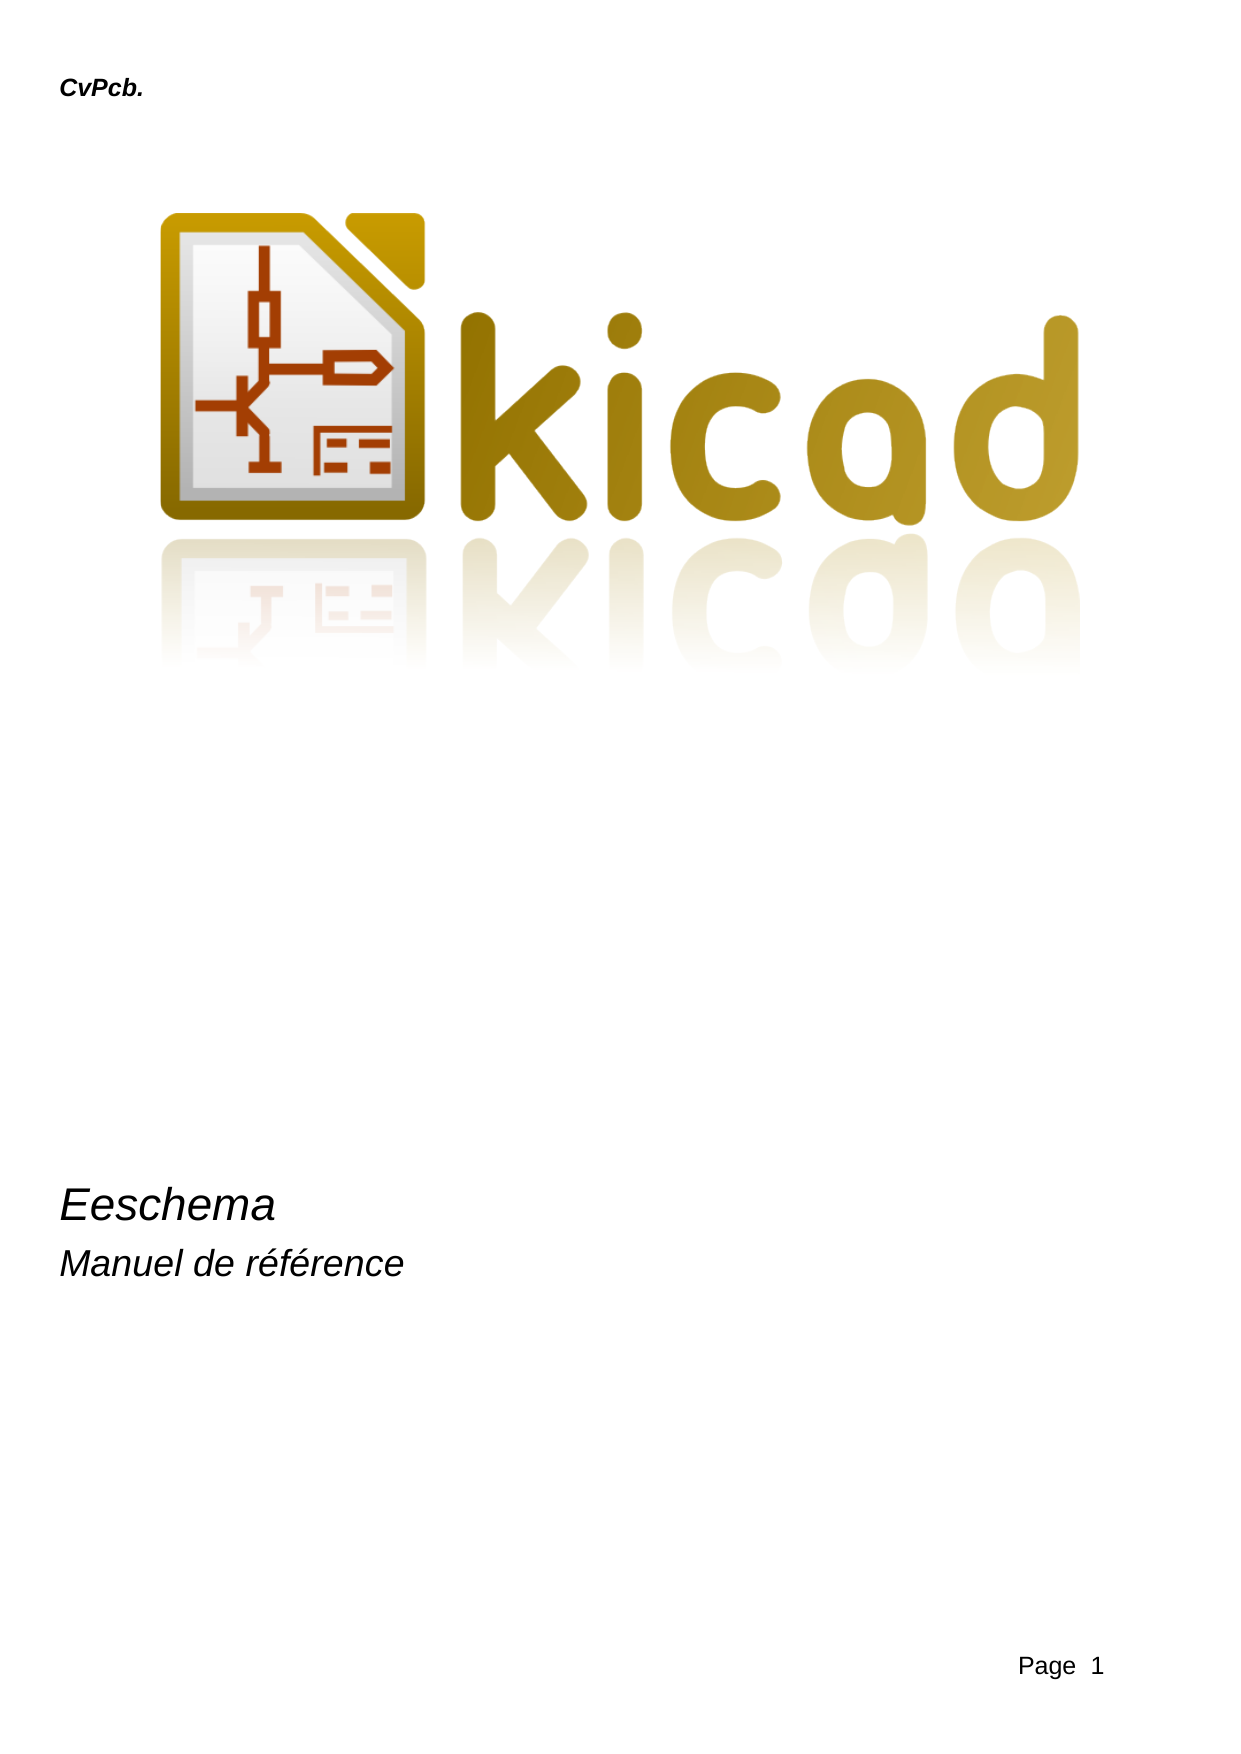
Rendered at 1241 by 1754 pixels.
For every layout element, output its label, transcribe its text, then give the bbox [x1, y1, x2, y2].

subtitle Eeschema [59, 1179, 1181, 1230]
picture [160, 213, 1080, 846]
subtitle Manuel de référence [59, 1243, 1181, 1285]
